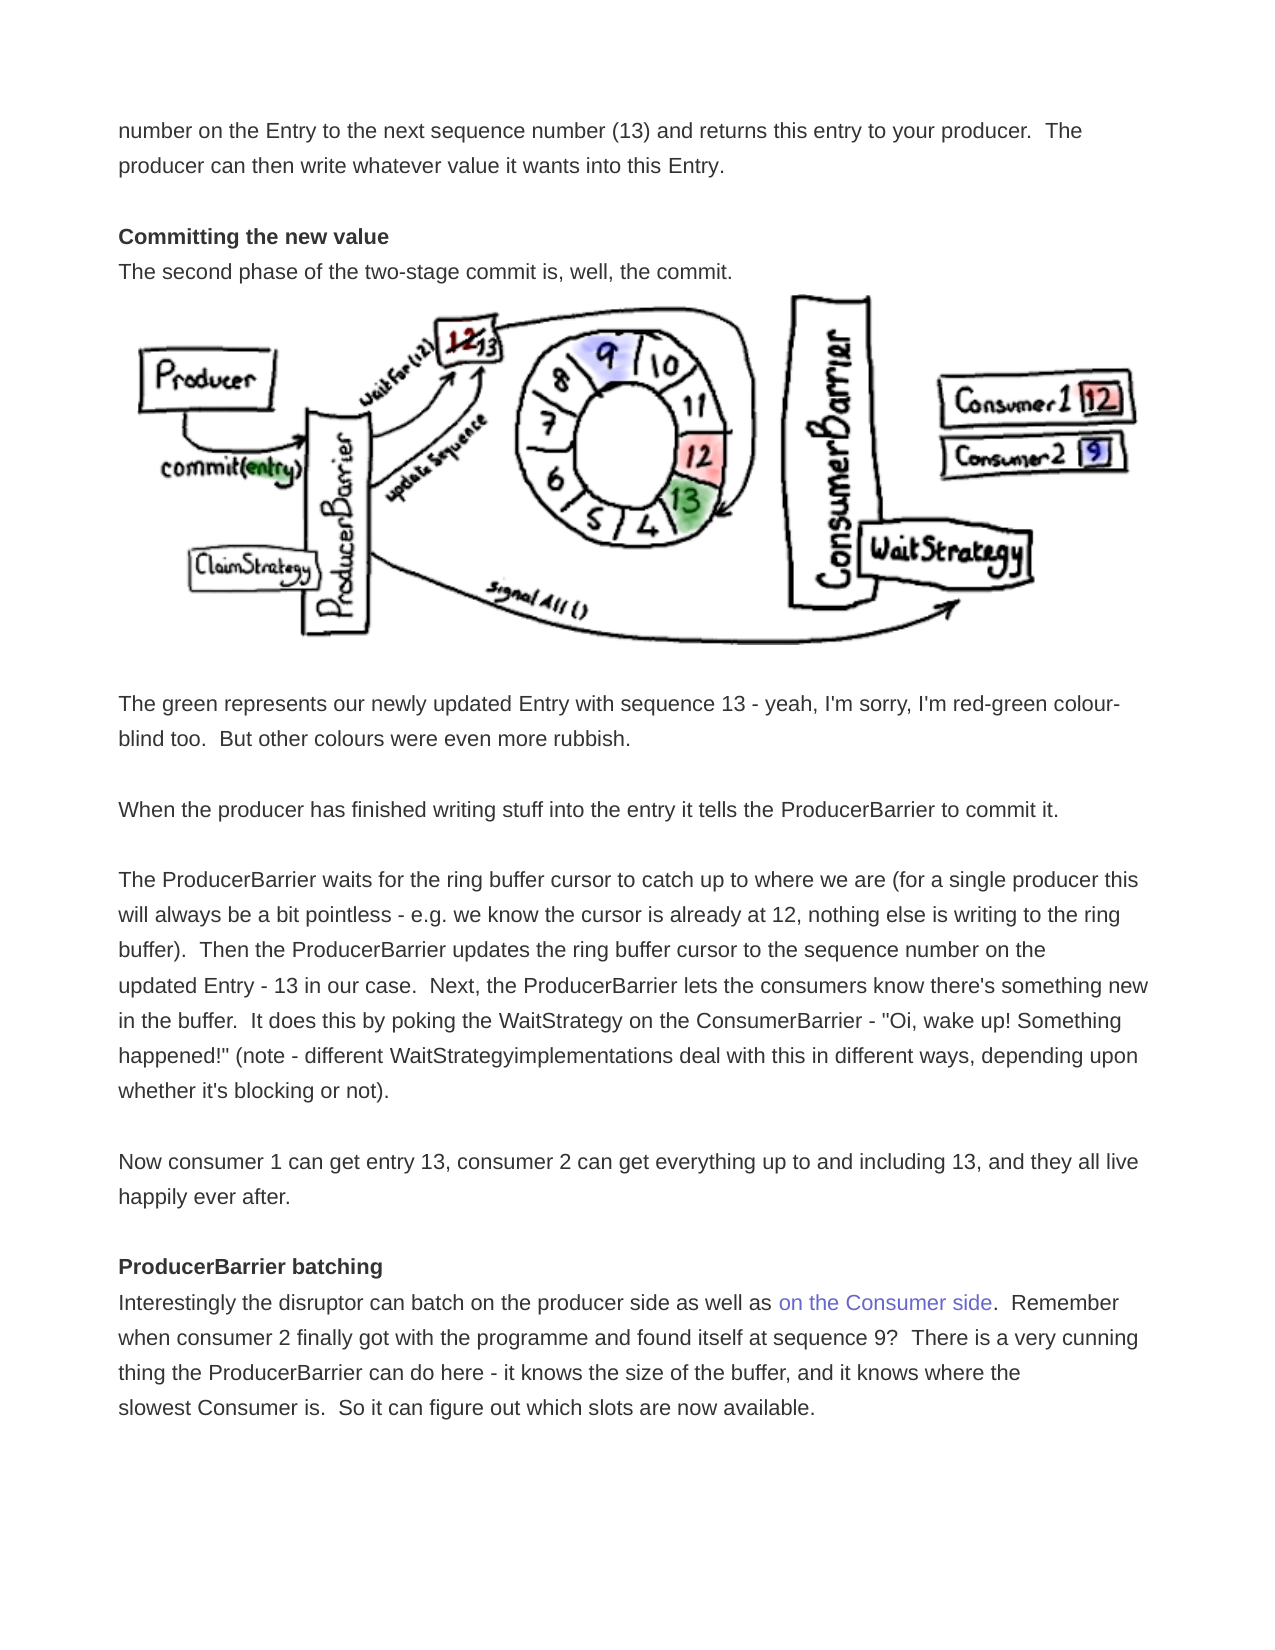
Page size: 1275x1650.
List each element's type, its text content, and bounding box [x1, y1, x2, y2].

text number on the Entry to the next sequence number (13) and returns this entry to your producer. The producer can then write whatever value it wants into this Entry. Committing the new value The second phase of the two-stage commit is, well, the commit. [118, 118, 1157, 284]
text The green represents our newly updated Entry with sequence 13 - yeah, I'm sorry, I'm red-green colour-blind too. But other colours were even more rubbish. When the producer has finished writing stuff into the entry it tells the ProducerBarrier to commit it. The ProducerBarrier waits for the ring buffer cursor to catch up to where we are (for a single producer this will always be a bit pointless - e.g. we know the cursor is already at 12, nothing else is writing to the ring buffer). Then the ProducerBarrier updates the ring buffer cursor to the sequence number on the updated Entry - 13 in our case. Next, the ProducerBarrier lets the consumers know there's something new in the buffer. It does this by poking the WaitStrategy on the ConsumerBarrier - "Oi, wake up! Something happened!" (note - different WaitStrategyimplementations deal with this in different ways, depending upon whether it's blocking or not). Now consumer 1 can get entry 13, consumer 2 can get everything up to and including 13, and they all live happily ever after. ProducerBarrier batching Interestingly the disruptor can batch on the producer side as well as on the Consumer side. Remember when consumer 2 finally got with the programme and found itself at sequence 9? There is a very cunning thing the ProducerBarrier can do here - it knows the size of the buffer, and it knows where the slowest Consumer is. So it can figure out which slots are now available. [118, 656, 1157, 1420]
picture [137, 294, 1138, 645]
